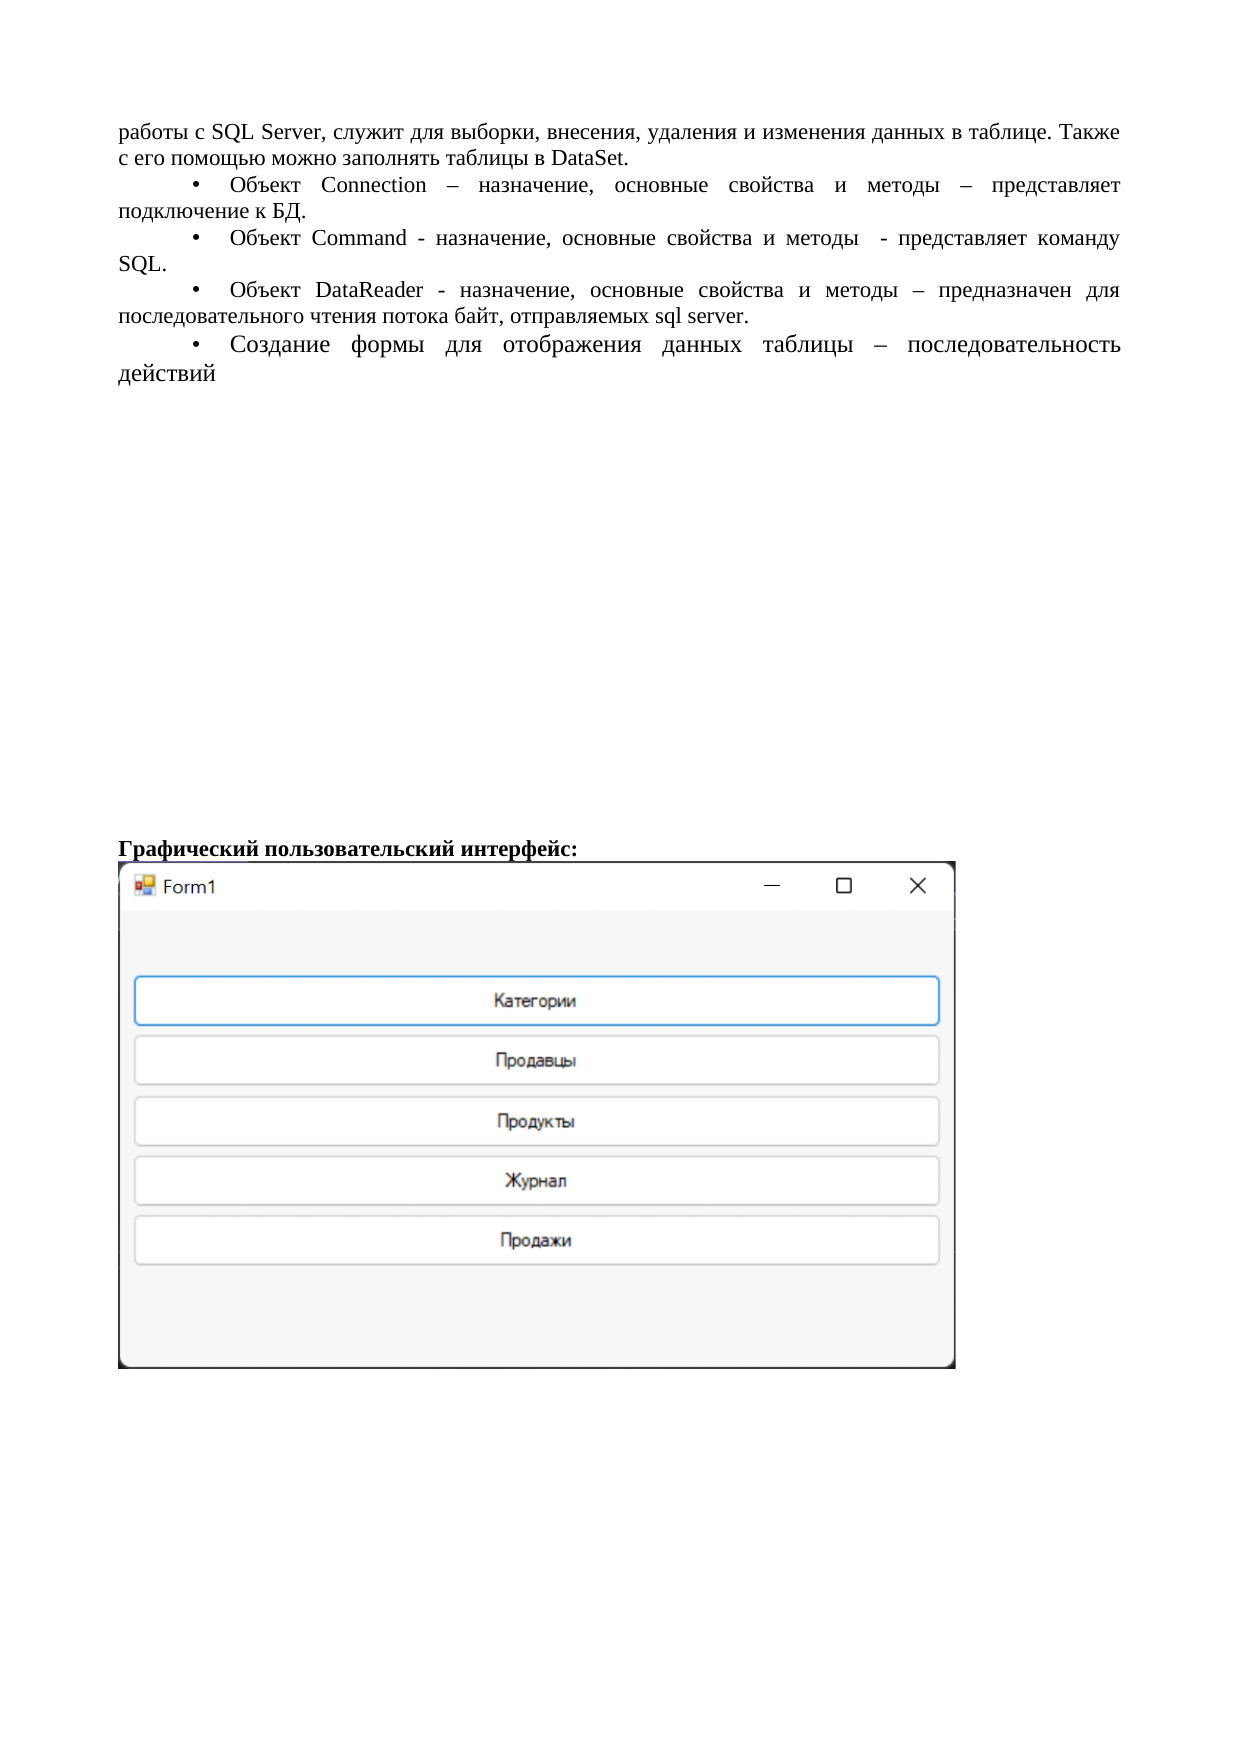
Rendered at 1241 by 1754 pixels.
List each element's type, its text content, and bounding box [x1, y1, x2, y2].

list Создание формы для отображения данных таблицы – последовательность действий [81, 329, 1122, 386]
list Объект Command - назначение, основные свойства и методы - представляет команду SQL. [81, 223, 1122, 276]
list Объект DataReader - назначение, основные свойства и методы – предназначен для последовательного чтения потока байт, отправляемых sql server. [81, 276, 1122, 329]
list Объект Connection – назначение, основные свойства и методы – представляет подключение к БД. [81, 171, 1122, 223]
list работы с SQL Server, служит для выборки, внесения, удаления и изменения данных в таблице. Также с его помощью можно заполнять таблицы в DataSet. [81, 118, 1122, 171]
text Графический пользовательский интерфейс: [118, 835, 1122, 861]
